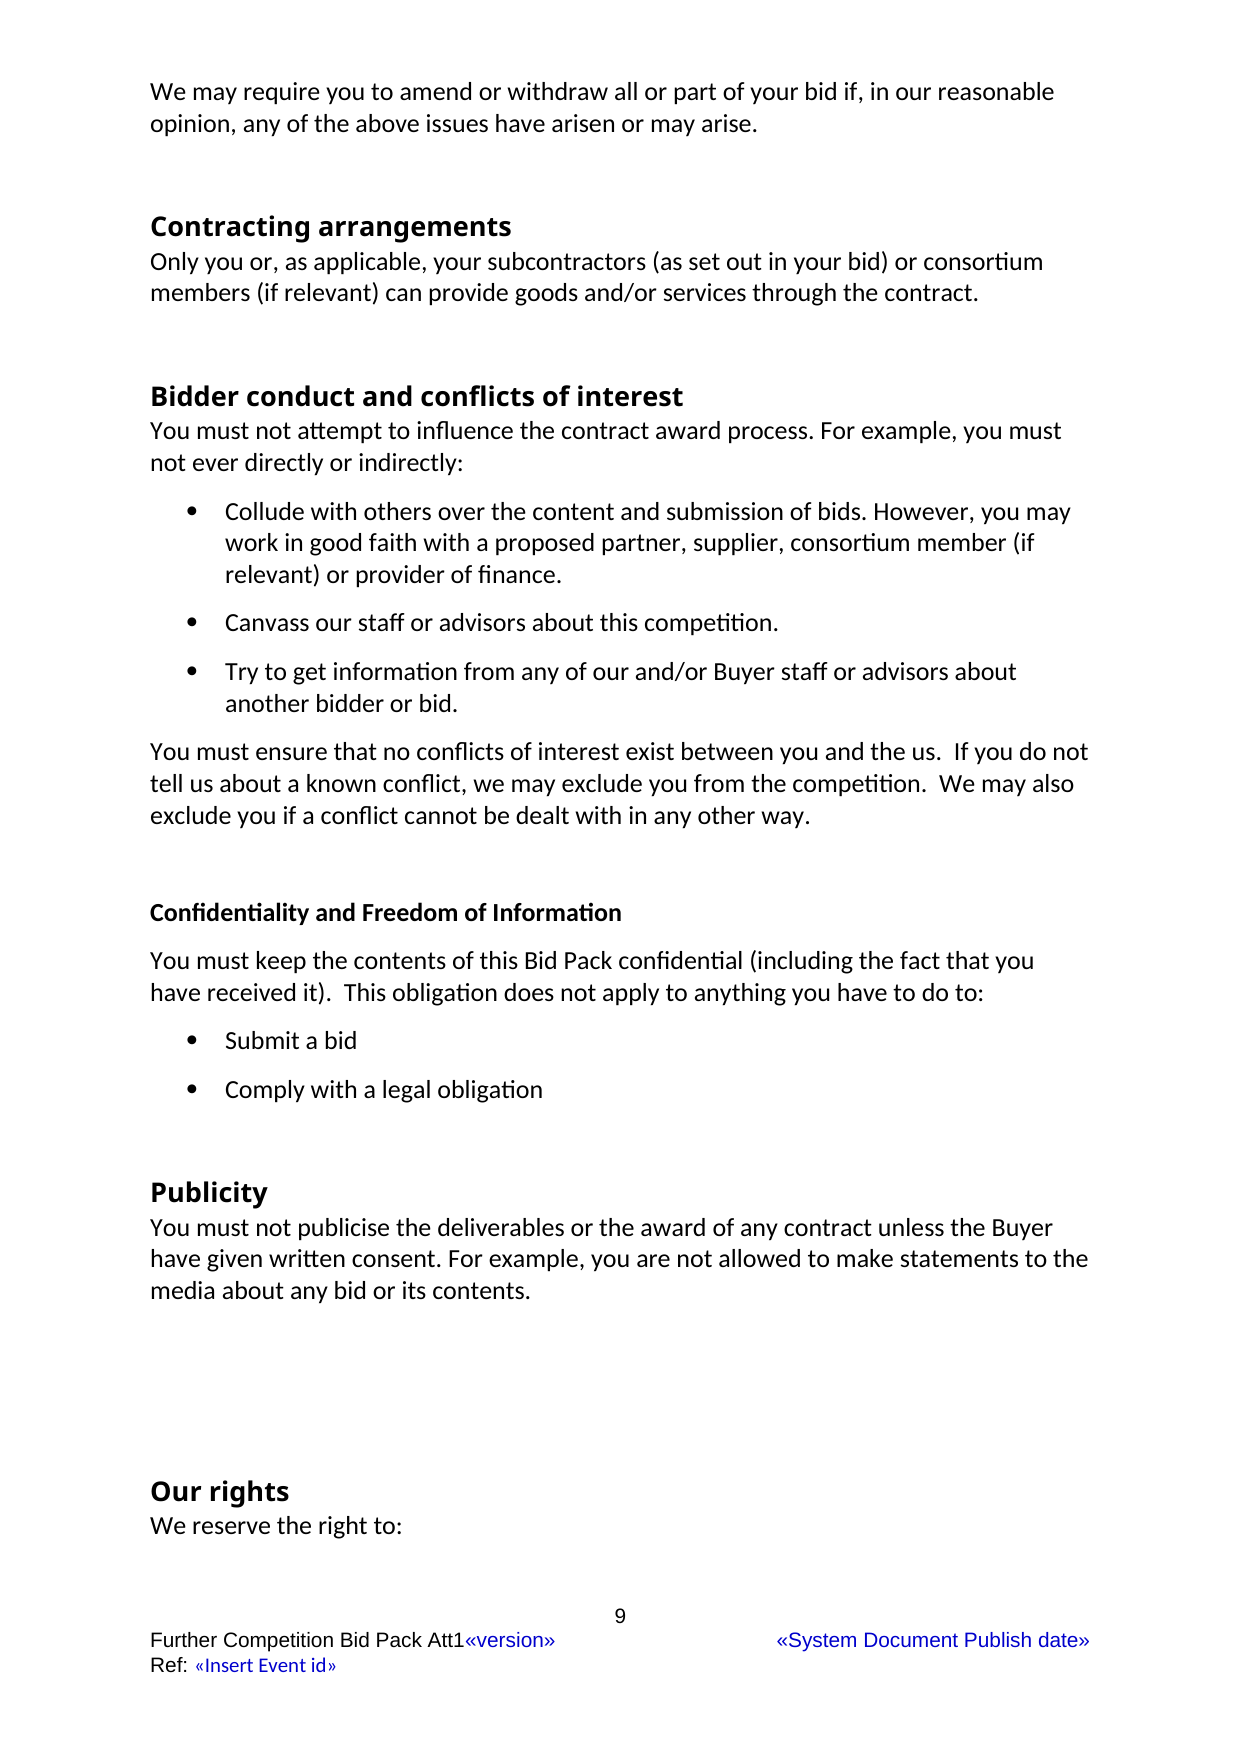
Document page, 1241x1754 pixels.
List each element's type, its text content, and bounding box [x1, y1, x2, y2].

subtitle Publicity [150, 1174, 1090, 1211]
list Canvass our staff or advisors about this competition. [187, 607, 1090, 638]
subtitle Bidder conduct and conflicts of interest [150, 377, 1090, 414]
subtitle Our rights [150, 1472, 1090, 1509]
list Collude with others over the content and submission of bids. However, you may work in good faith with a proposed partner, supplier, consortium member (if relevant) or provider of finance. [187, 494, 1090, 590]
text We reserve the right to: [150, 1509, 1090, 1541]
text You must not attempt to influence the contract award process. For example, you must not ever directly or indirectly: [150, 414, 1090, 478]
text You must ensure that no conflicts of interest exist between you and the us. If you do not tell us about a known conflict, we may exclude you from the competition. We may also exclude you if a conflict cannot be dealt with in any other way. [150, 735, 1090, 831]
list Comply with a legal obligation [187, 1073, 1090, 1104]
text Confidentiality and Freedom of Information [150, 896, 1090, 927]
text We may require you to amend or withdraw all or part of your bid if, in our reasonable opinion, any of the above issues have arisen or may arise. [150, 75, 1090, 138]
list Try to get information from any of our and/or Buyer staff or advisors about another bidder or bid. [187, 655, 1090, 718]
text You must keep the contents of this Bid Pack confidential (including the fact that you have received it). This obligation does not apply to anything you have to do to: [150, 944, 1090, 1008]
text You must not publicise the deliverables or the award of any contract unless the Buyer have given written consent. For example, you are not allowed to make statements to the media about any bid or its contents. [150, 1211, 1090, 1306]
list Submit a bid [187, 1024, 1090, 1056]
text Only you or, as applicable, your subcontractors (as set out in your bid) or consortium members (if relevant) can provide goods and/or services through the contract. [150, 245, 1090, 308]
subtitle Contracting arrangements [150, 208, 1090, 245]
